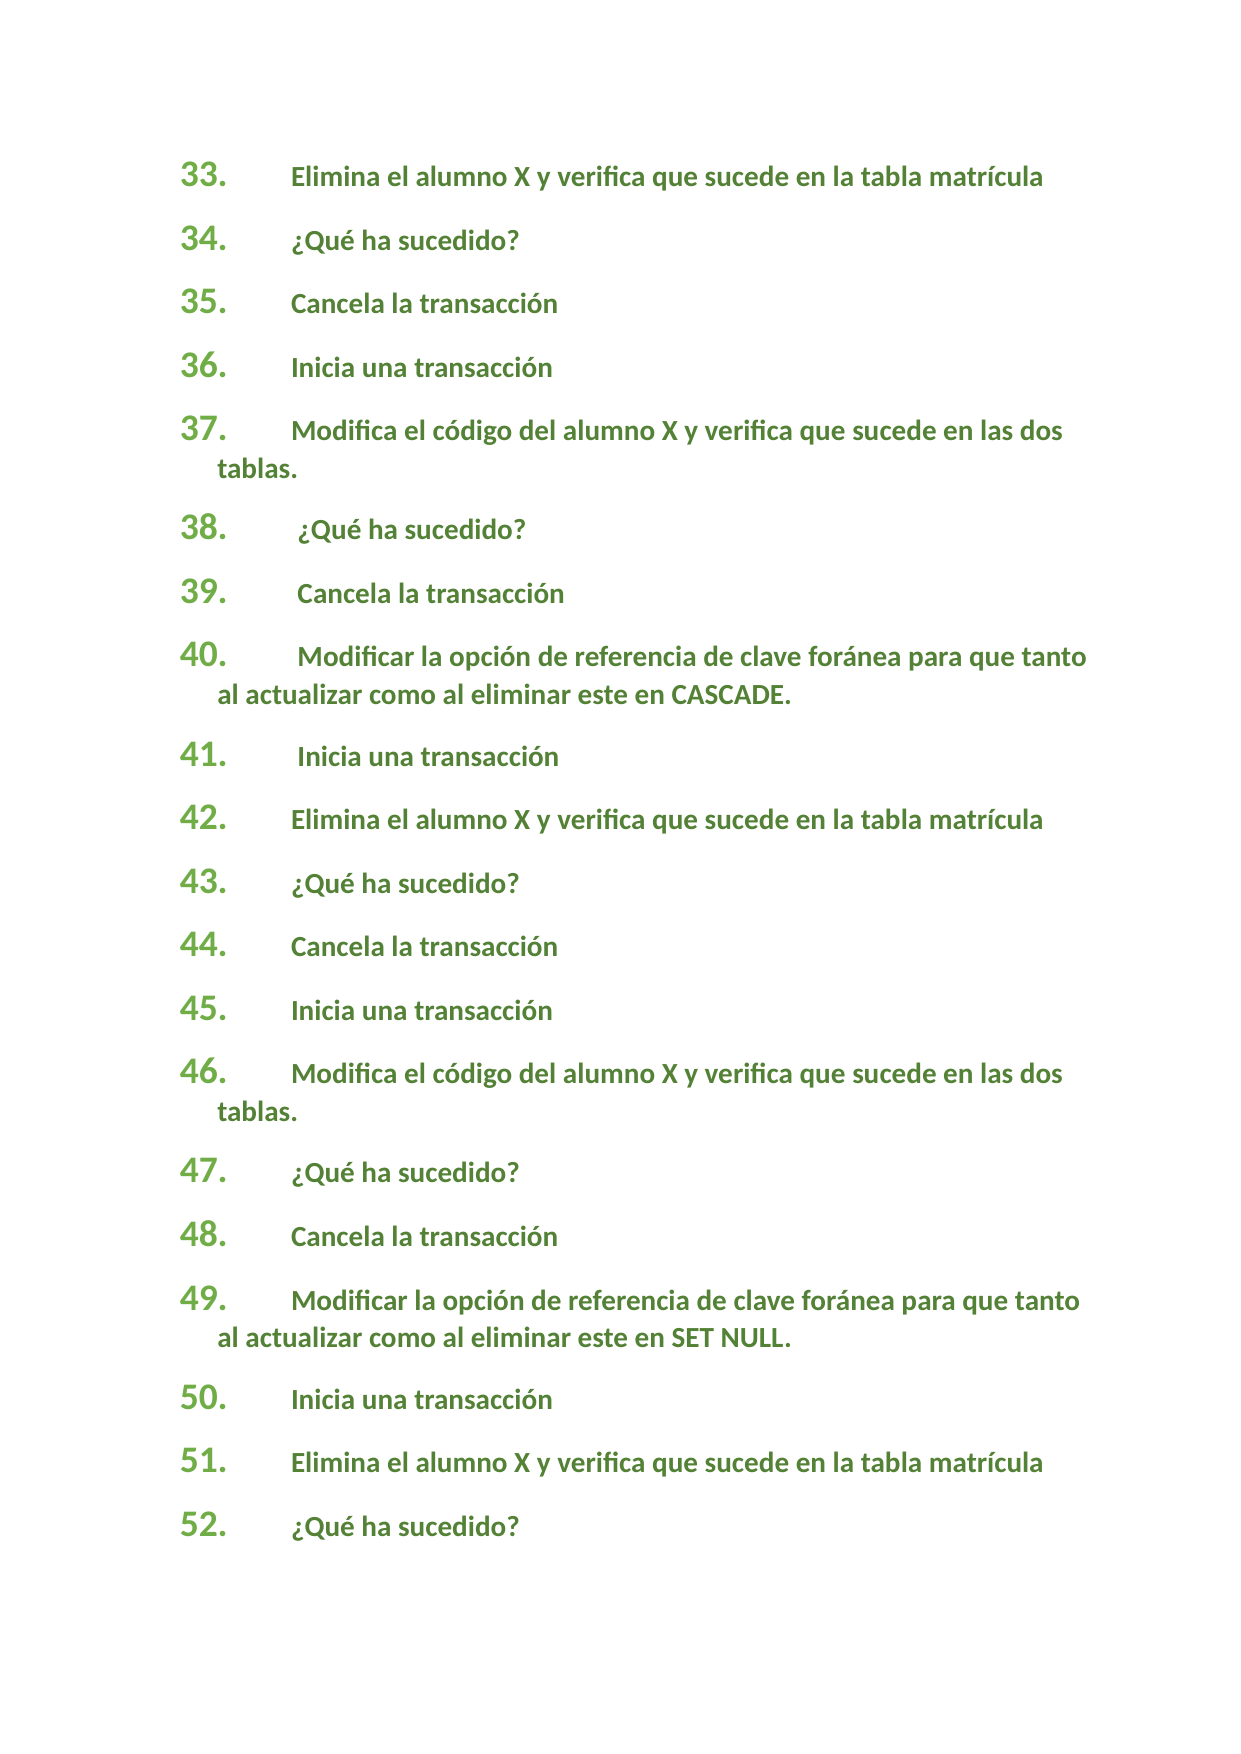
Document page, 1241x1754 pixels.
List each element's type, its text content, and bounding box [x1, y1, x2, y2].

list ¿Qué ha sucedido? [179, 857, 1090, 902]
list Inicia una transacción [179, 1373, 1090, 1418]
list ¿Qué ha sucedido? [179, 213, 1090, 259]
list Cancela la transacción [179, 1210, 1090, 1256]
list Elimina el alumno X y verifica que sucede en la tabla matrícula [179, 150, 1090, 196]
list Cancela la transacción [179, 920, 1090, 966]
list Elimina el alumno X y verifica que sucede en la tabla matrícula [179, 1436, 1090, 1482]
list Modificar la opción de referencia de clave foránea para que tanto al actualizar como al eliminar este en SET NULL. [179, 1273, 1090, 1355]
list Elimina el alumno X y verifica que sucede en la tabla matrícula [179, 793, 1090, 839]
list ¿Qué ha sucedido? [179, 503, 1090, 549]
list Inicia una transacción [179, 341, 1090, 386]
list Inicia una transacción [179, 729, 1090, 775]
list ¿Qué ha sucedido? [179, 1146, 1090, 1192]
list Cancela la transacción [179, 277, 1090, 323]
list Modifica el código del alumno X y verifica que sucede en las dos tablas. [179, 1047, 1090, 1129]
list Inicia una transacción [179, 984, 1090, 1029]
list Modifica el código del alumno X y verifica que sucede en las dos tablas. [179, 404, 1090, 486]
list Cancela la transacción [179, 567, 1090, 613]
list ¿Qué ha sucedido? [179, 1500, 1090, 1546]
list Modificar la opción de referencia de clave foránea para que tanto al actualizar como al eliminar este en CASCADE. [179, 630, 1090, 712]
